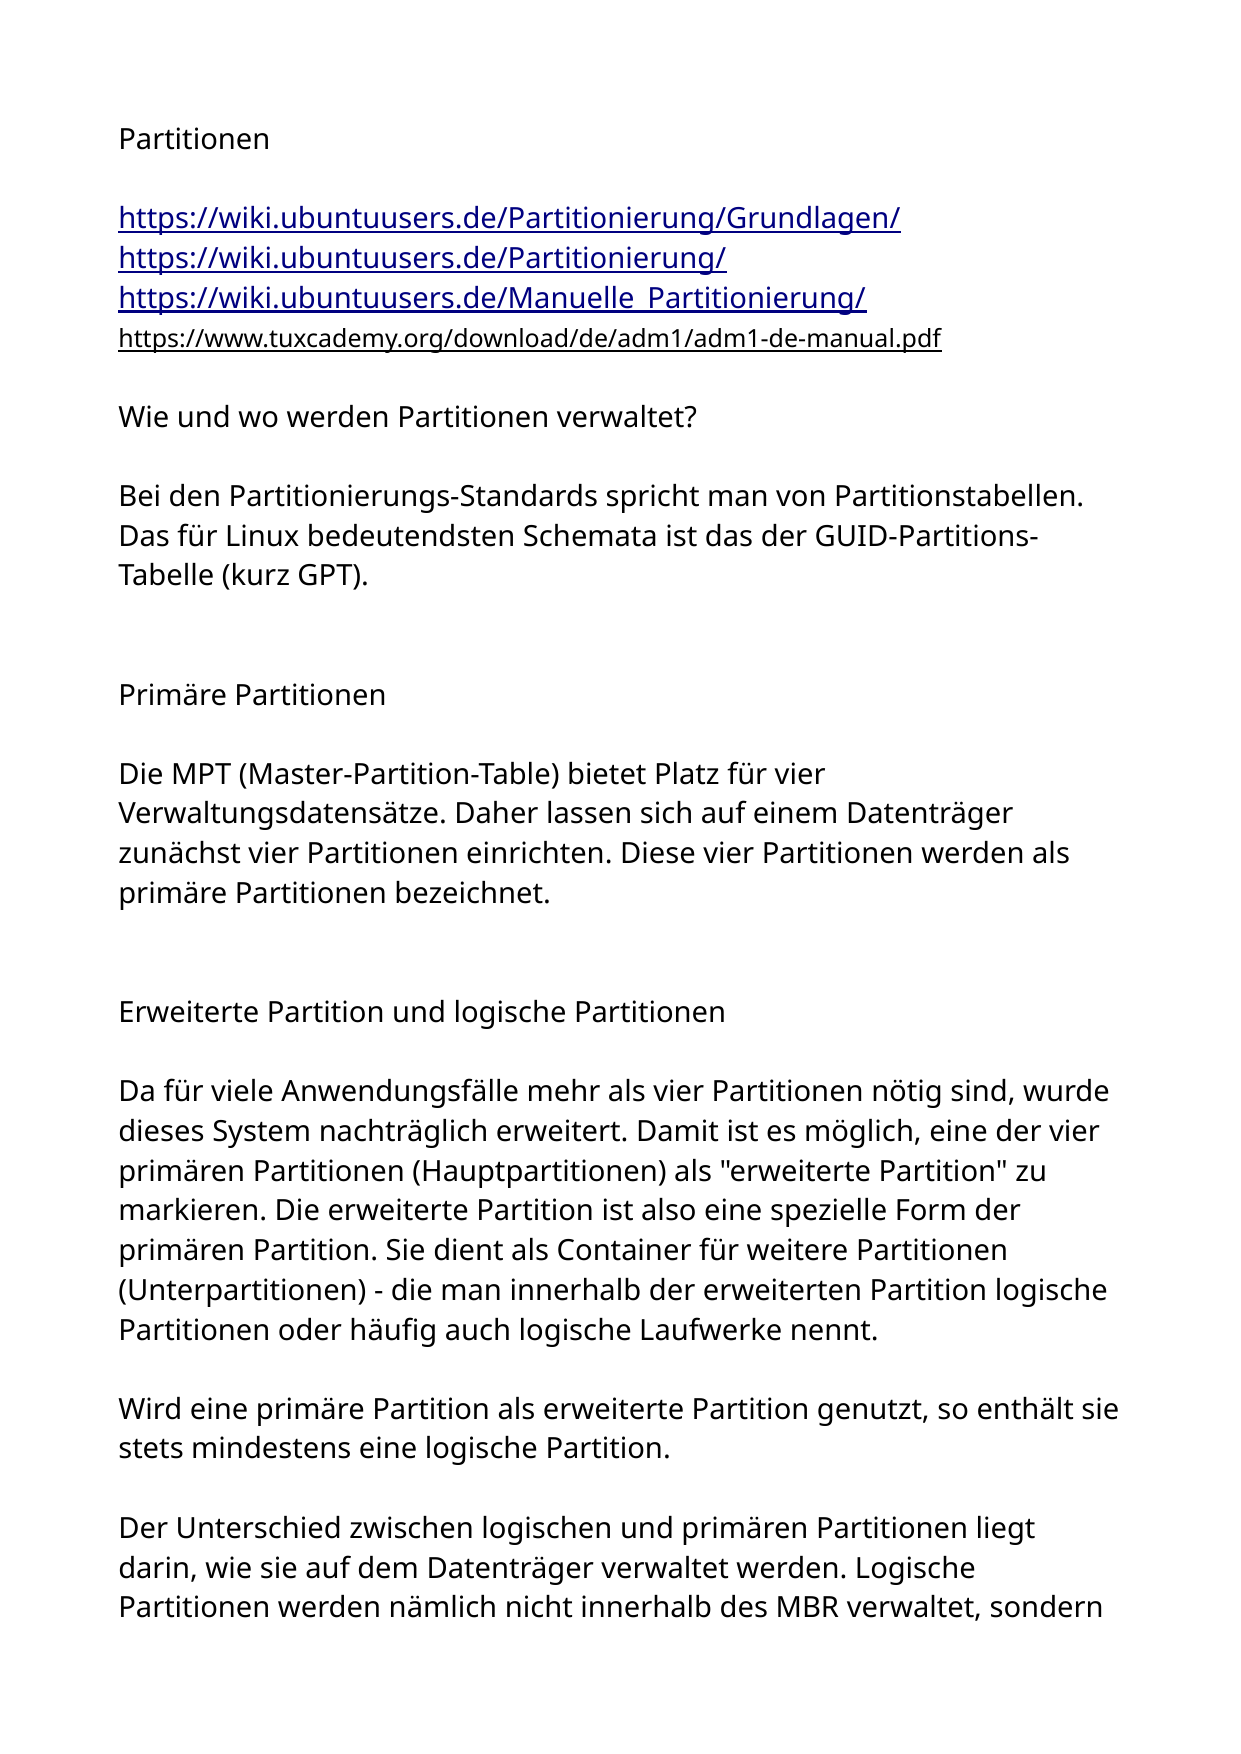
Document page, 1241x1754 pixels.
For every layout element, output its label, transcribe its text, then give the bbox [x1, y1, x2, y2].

text Partitionen https://wiki.ubuntuusers.de/Partitionierung/Grundlagen/ https://wiki.ubuntuusers.de/Partitionierung/ https://wiki.ubuntuusers.de/Manuelle_Partitionierung/ https://www.tuxcademy.org/download/de/adm1/adm1-de-manual.pdf Wie und wo werden Partitionen verwaltet? [118, 118, 1122, 436]
text Bei den Partitionierungs-Standards spricht man von Partitionstabellen. Das für Linux bedeutendsten Schemata ist das der GUID-Partitions-Tabelle (kurz GPT). Primäre Partitionen [118, 436, 1122, 753]
text Die MPT (Master-Partition-Table) bietet Platz für vier Verwaltungsdatensätze. Daher lassen sich auf einem Datenträger zunächst vier Partitionen einrichten. Diese vier Partitionen werden als primäre Partitionen bezeichnet. Erweiterte Partition und logische Partitionen Da für viele Anwendungsfälle mehr als vier Partitionen nötig sind, wurde dieses System nachträglich erweitert. Damit ist es möglich, eine der vier primären Partitionen (Hauptpartitionen) als "erweiterte Partition" zu markieren. Die erweiterte Partition ist also eine spezielle Form der primären Partition. Sie dient als Container für weitere Partitionen (Unterpartitionen) - die man innerhalb der erweiterten Partition logische Partitionen oder häufig auch logische Laufwerke nennt. Wird eine primäre Partition als erweiterte Partition genutzt, so enthält sie stets mindestens eine logische Partition. Der Unterschied zwischen logischen und primären Partitionen liegt darin, wie sie auf dem Datenträger verwaltet werden. Logische Partitionen werden nämlich nicht innerhalb des MBR verwaltet, sondern [118, 753, 1122, 1626]
